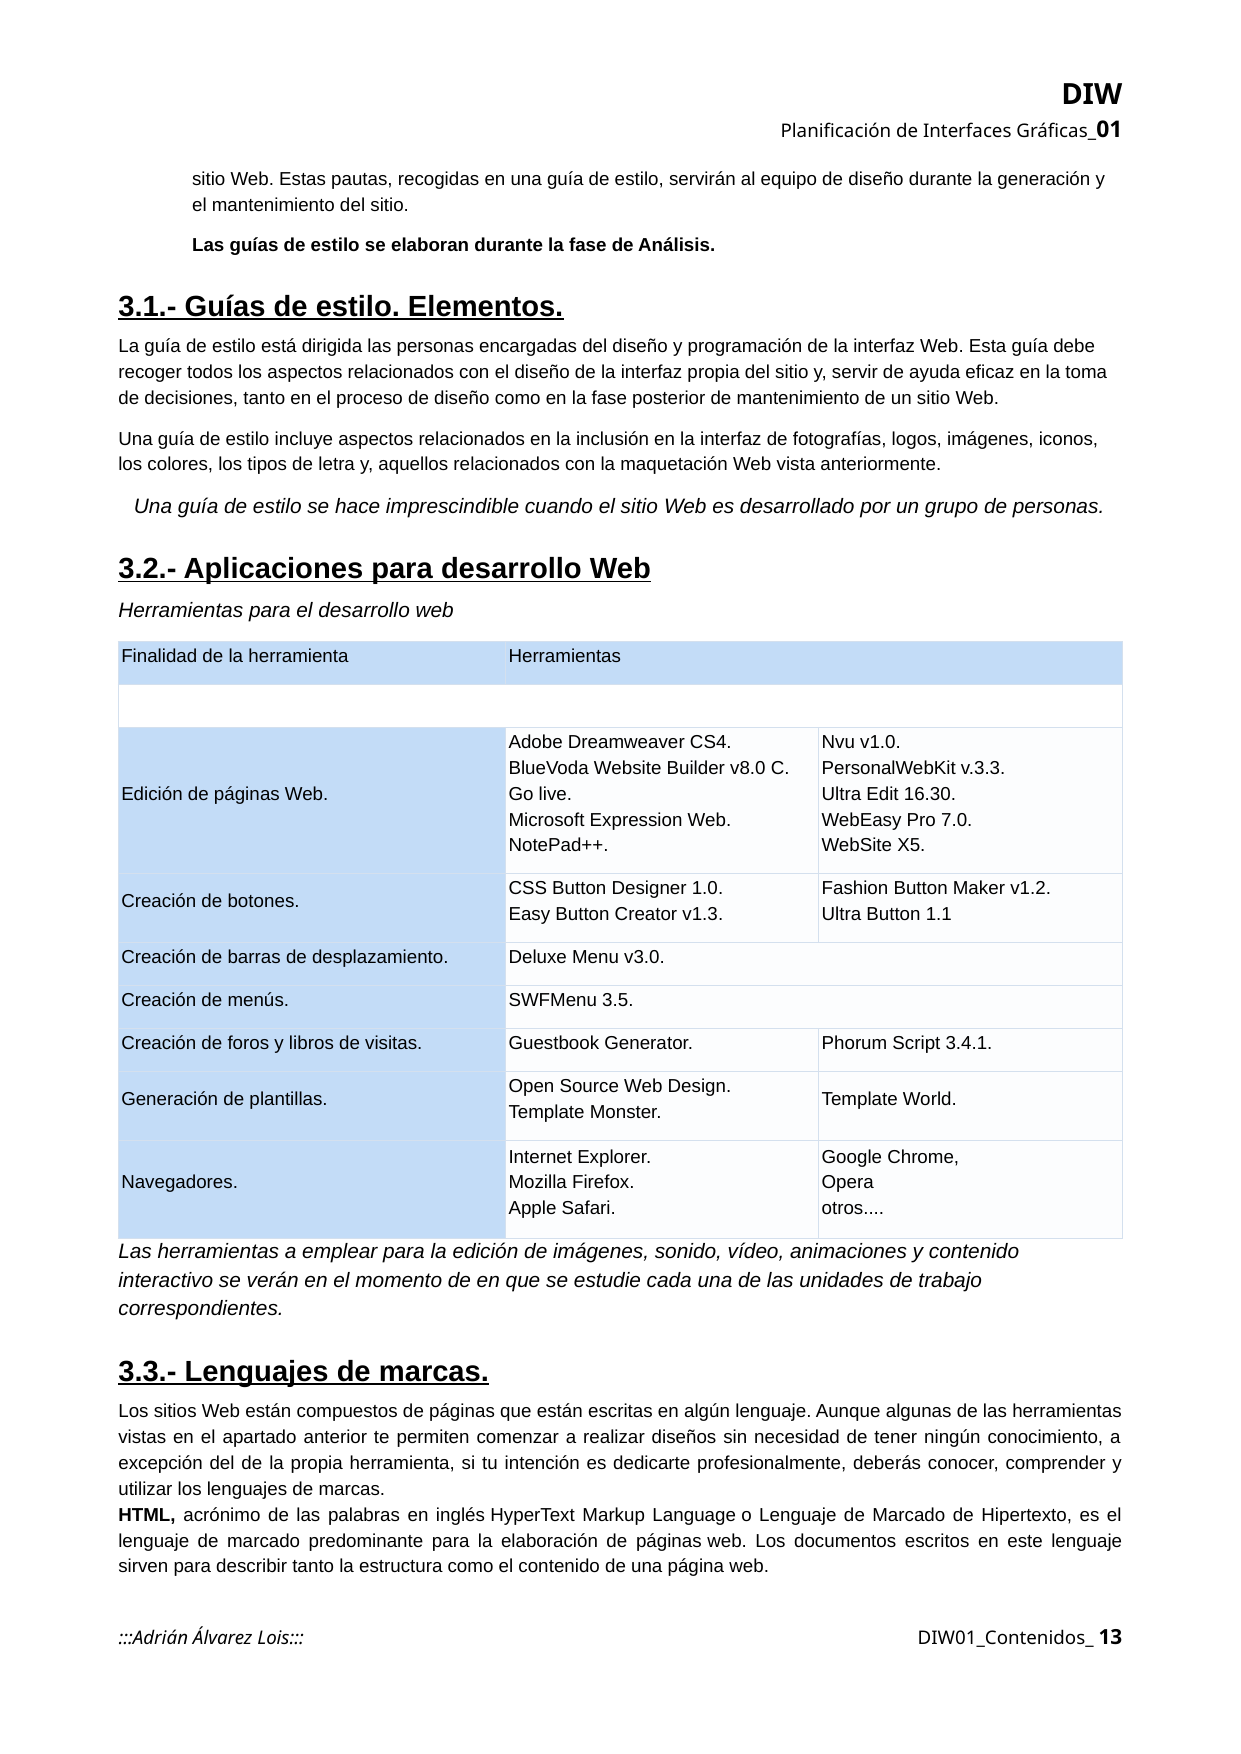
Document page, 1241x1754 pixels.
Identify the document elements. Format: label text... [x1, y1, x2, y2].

table_cell Creación de foros y libros de visitas. [119, 1029, 505, 1071]
table_cell Generación de plantillas. [119, 1072, 505, 1140]
text Herramientas para el desarrollo web [118, 597, 1122, 621]
table_cell [119, 685, 1122, 727]
table_cell Phorum Script 3.4.1. [819, 1029, 1122, 1071]
subtitle 3.1.- Guías de estilo. Elementos. [118, 289, 1122, 323]
table_cell Adobe Dreamweaver CS4. BlueVoda Website Builder v8.0 C. Go live. Microsoft Expression Web. NotePad++. [506, 728, 818, 873]
table_cell Nvu v1.0. PersonalWebKit v.3.3. Ultra Edit 16.30. WebEasy Pro 7.0. WebSite X5. [819, 728, 1122, 873]
table_cell SWFMenu 3.5. [506, 986, 1122, 1028]
table_cell Creación de menús. [119, 986, 505, 1028]
table_cell Open Source Web Design. Template Monster. [506, 1072, 818, 1140]
text La guía de estilo está dirigida las personas encargadas del diseño y programación de la interfaz Web. Esta guía debe recoger todos los aspectos relacionados con el diseño de la interfaz propia del sitio y, servir de ayuda eficaz en la toma de decisiones, tanto en el proceso de diseño como en la fase posterior de mantenimiento de un sitio Web. [118, 335, 1122, 408]
table_cell Fashion Button Maker v1.2. Ultra Button 1.1 [819, 874, 1122, 942]
table_cell Navegadores. [119, 1141, 505, 1238]
list sitio Web. Estas pautas, recogidas en una guía de estilo, servirán al equipo de diseño durante la generación y el mantenimiento del sitio. [162, 168, 1122, 215]
table_cell Edición de páginas Web. [119, 728, 505, 873]
subtitle 3.2.- Aplicaciones para desarrollo Web [118, 551, 1122, 585]
text Los sitios Web están compuestos de páginas que están escritas en algún lenguaje. Aunque algunas de las herramientas vistas en el apartado anterior te permiten comenzar a realizar diseños sin necesidad de tener ningún conocimiento, a excepción del de la propia herramienta, si tu intención es dedicarte profesionalmente, deberás conocer, comprender y utilizar los lenguajes de marcas. [118, 1400, 1122, 1499]
table_cell Guestbook Generator. [506, 1029, 818, 1071]
table_header Herramientas [506, 642, 1122, 684]
list Las guías de estilo se elaboran durante la fase de Análisis. [162, 234, 1122, 256]
text Las herramientas a emplear para la edición de imágenes, sonido, vídeo, animaciones y contenido interactivo se verán en el momento de en que se estudie cada una de las unidades de trabajo correspondientes. [118, 1239, 1122, 1320]
table_cell Internet Explorer. Mozilla Firefox. Apple Safari. [506, 1141, 818, 1238]
subtitle 3.3.- Lenguajes de marcas. [118, 1354, 1122, 1388]
table_cell CSS Button Designer 1.0. Easy Button Creator v1.3. [506, 874, 818, 942]
table_cell Template World. [819, 1072, 1122, 1140]
text HTML, acrónimo de las palabras en inglés HyperText Markup Language o Lenguaje de Marcado de Hipertexto, es el lenguaje de marcado predominante para la elaboración de páginas web. Los documentos escritos en este lenguaje sirven para describir tanto la estructura como el contenido de una página web. [118, 1503, 1122, 1577]
table_header Finalidad de la herramienta [119, 642, 505, 684]
text Una guía de estilo se hace imprescindible cuando el sitio Web es desarrollado por un grupo de personas. [118, 493, 1122, 517]
table_cell Creación de botones. [119, 874, 505, 942]
table_cell Google Chrome, Opera otros.... [819, 1141, 1122, 1238]
table_cell Creación de barras de desplazamiento. [119, 943, 505, 985]
table_cell Deluxe Menu v3.0. [506, 943, 1122, 985]
text Una guía de estilo incluye aspectos relacionados en la inclusión en la interfaz de fotografías, logos, imágenes, iconos, los colores, los tipos de letra y, aquellos relacionados con la maquetación Web vista anteriormente. [118, 427, 1122, 475]
